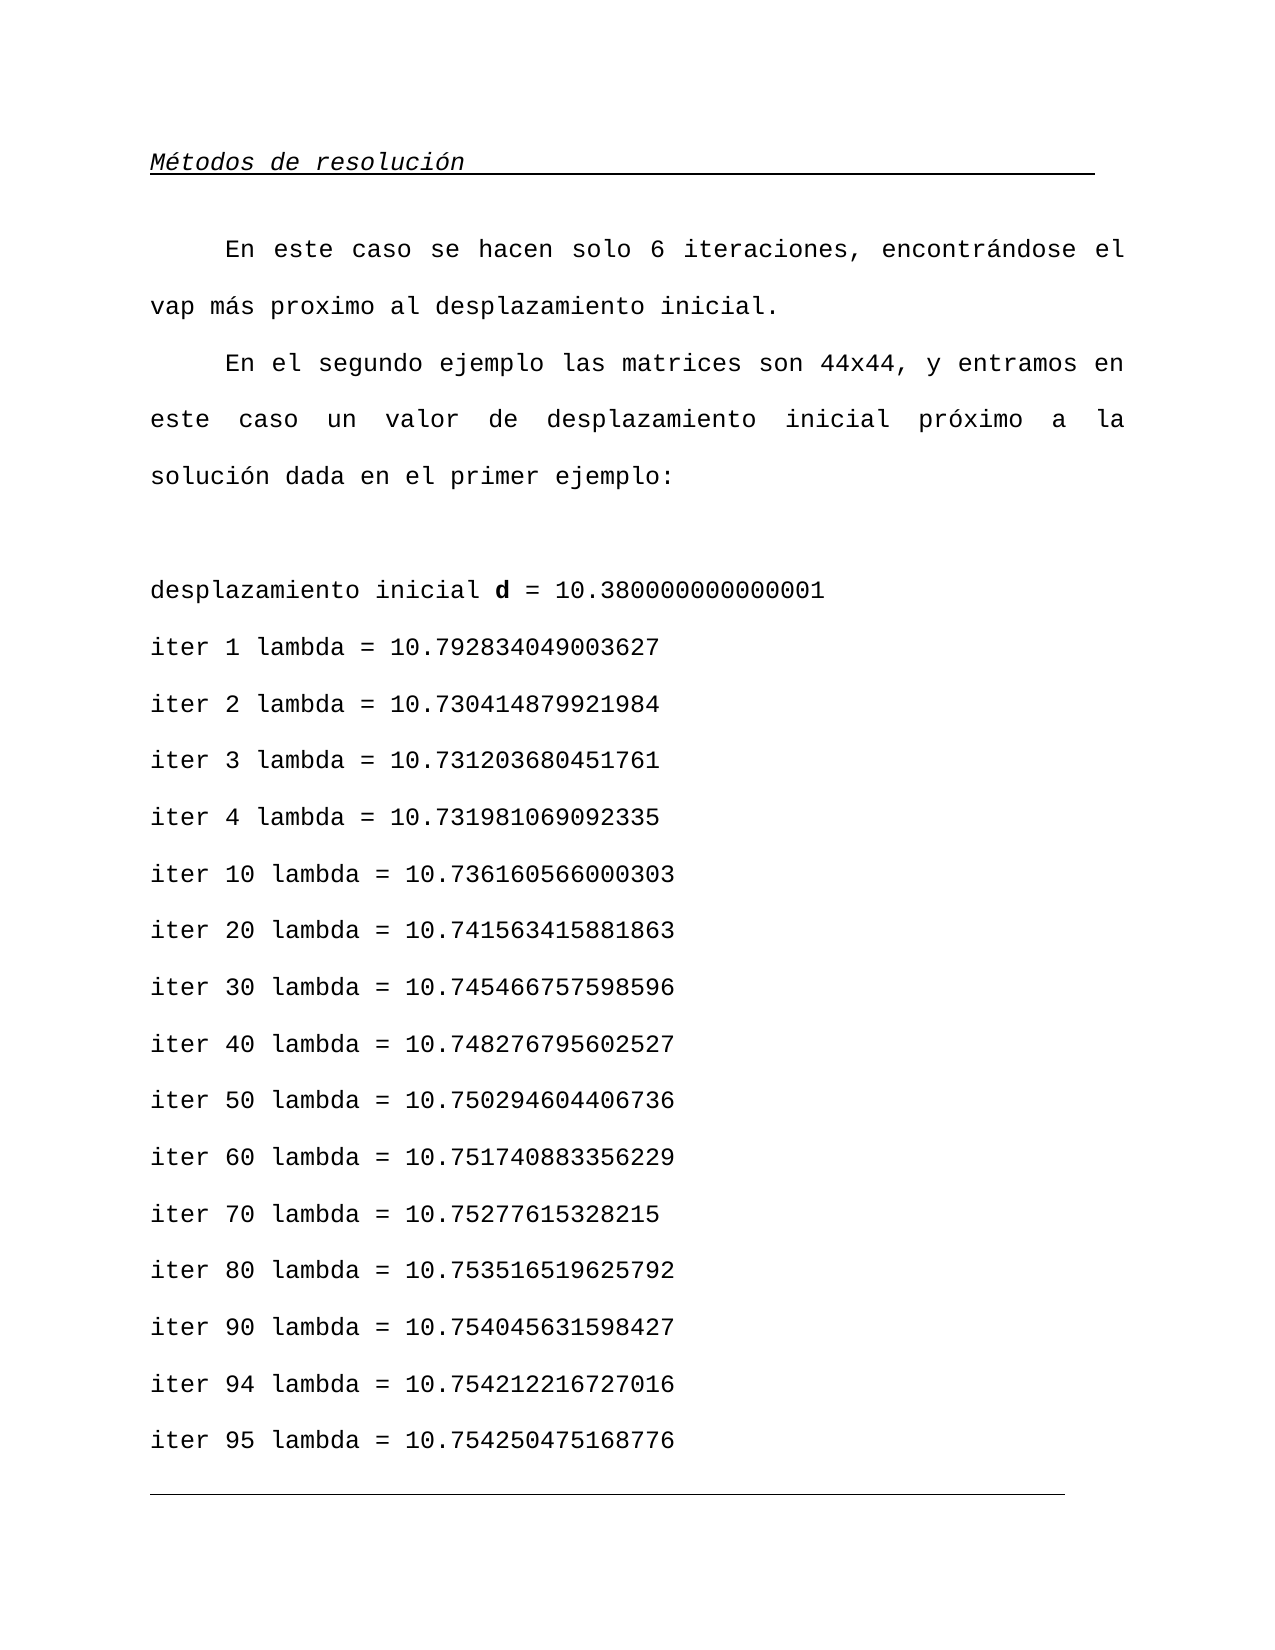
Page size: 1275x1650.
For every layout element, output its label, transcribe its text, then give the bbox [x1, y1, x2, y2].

text iter 1 lambda = 10.792834049003627 [150, 634, 1125, 663]
text En el segundo ejemplo las matrices son 44x44, y entramos en este caso un valor de desplazamiento inicial próximo a la solución dada en el primer ejemplo: [150, 350, 1125, 492]
text iter 70 lambda = 10.75277615328215 [150, 1201, 1125, 1229]
text iter 40 lambda = 10.748276795602527 [150, 1031, 1125, 1059]
text iter 94 lambda = 10.754212216727016 [150, 1371, 1125, 1399]
text iter 2 lambda = 10.730414879921984 [150, 691, 1125, 719]
text desplazamiento inicial d = 10.380000000000001 [150, 578, 1125, 606]
text iter 30 lambda = 10.745466757598596 [150, 974, 1125, 1003]
text iter 80 lambda = 10.753516519625792 [150, 1258, 1125, 1286]
text En este caso se hacen solo 6 iteraciones, encontrándose el vap más proximo al desplazamiento inicial. [150, 237, 1125, 322]
text iter 10 lambda = 10.736160566000303 [150, 861, 1125, 889]
text iter 4 lambda = 10.731981069092335 [150, 804, 1125, 833]
text iter 95 lambda = 10.754250475168776 [150, 1428, 1125, 1456]
text iter 3 lambda = 10.731203680451761 [150, 748, 1125, 776]
text iter 20 lambda = 10.741563415881863 [150, 918, 1125, 946]
text iter 60 lambda = 10.751740883356229 [150, 1144, 1125, 1173]
text iter 50 lambda = 10.750294604406736 [150, 1088, 1125, 1116]
text iter 90 lambda = 10.754045631598427 [150, 1314, 1125, 1343]
